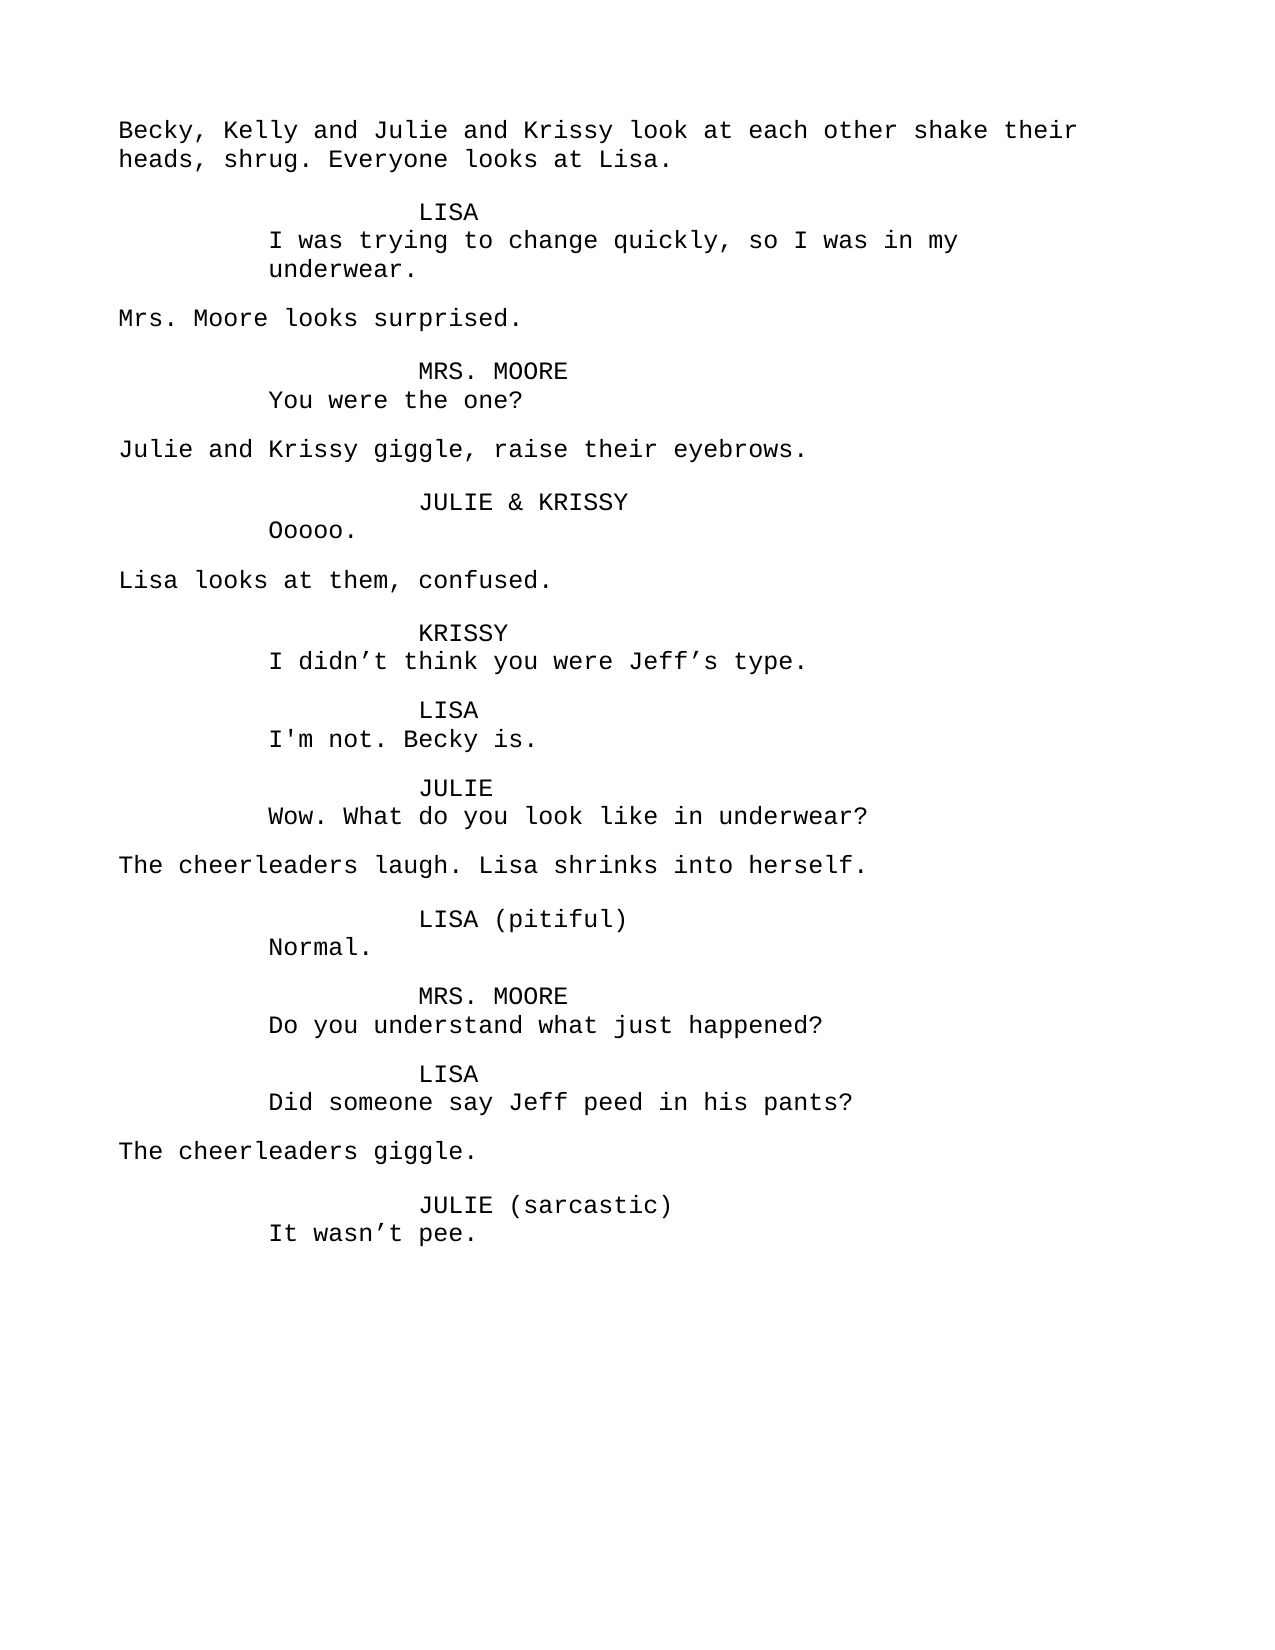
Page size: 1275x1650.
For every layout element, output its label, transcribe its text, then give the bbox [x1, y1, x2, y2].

text KRISSY [118, 621, 1157, 649]
text MRS. MOORE [118, 984, 1157, 1012]
text LISA [118, 698, 1157, 726]
text LISA [118, 200, 1157, 228]
text Ooooo. [268, 518, 1007, 546]
text You were the one? [268, 387, 1007, 416]
text I'm not. Becky is. [268, 726, 1007, 755]
text I didn’t think you were Jeff’s type. [268, 649, 1007, 677]
text LISA [118, 1061, 1157, 1090]
text Do you understand what just happened? [268, 1012, 1007, 1041]
text The cheerleaders giggle. [118, 1139, 1157, 1167]
text Did someone say Jeff peed in his pants? [268, 1090, 1007, 1118]
text JULIE [118, 776, 1157, 804]
text LISA (pitiful) [118, 906, 1157, 935]
text Mrs. Moore looks surprised. [118, 306, 1157, 334]
text Lisa looks at them, confused. [118, 567, 1157, 596]
text It wasn’t pee. [268, 1221, 1007, 1249]
text MRS. MOORE [118, 359, 1157, 387]
text Becky, Kelly and Julie and Krissy look at each other shake their heads, shrug. Everyone looks at Lisa. [118, 118, 1157, 175]
text JULIE & KRISSY [118, 490, 1157, 518]
text Normal. [268, 935, 1007, 963]
text Julie and Krissy giggle, raise their eyebrows. [118, 436, 1157, 465]
text JULIE (sarcastic) [118, 1192, 1157, 1221]
text I was trying to change quickly, so I was in my underwear. [268, 228, 1007, 285]
text Wow. What do you look like in underwear? [268, 804, 1007, 832]
text The cheerleaders laugh. Lisa shrinks into herself. [118, 853, 1157, 881]
